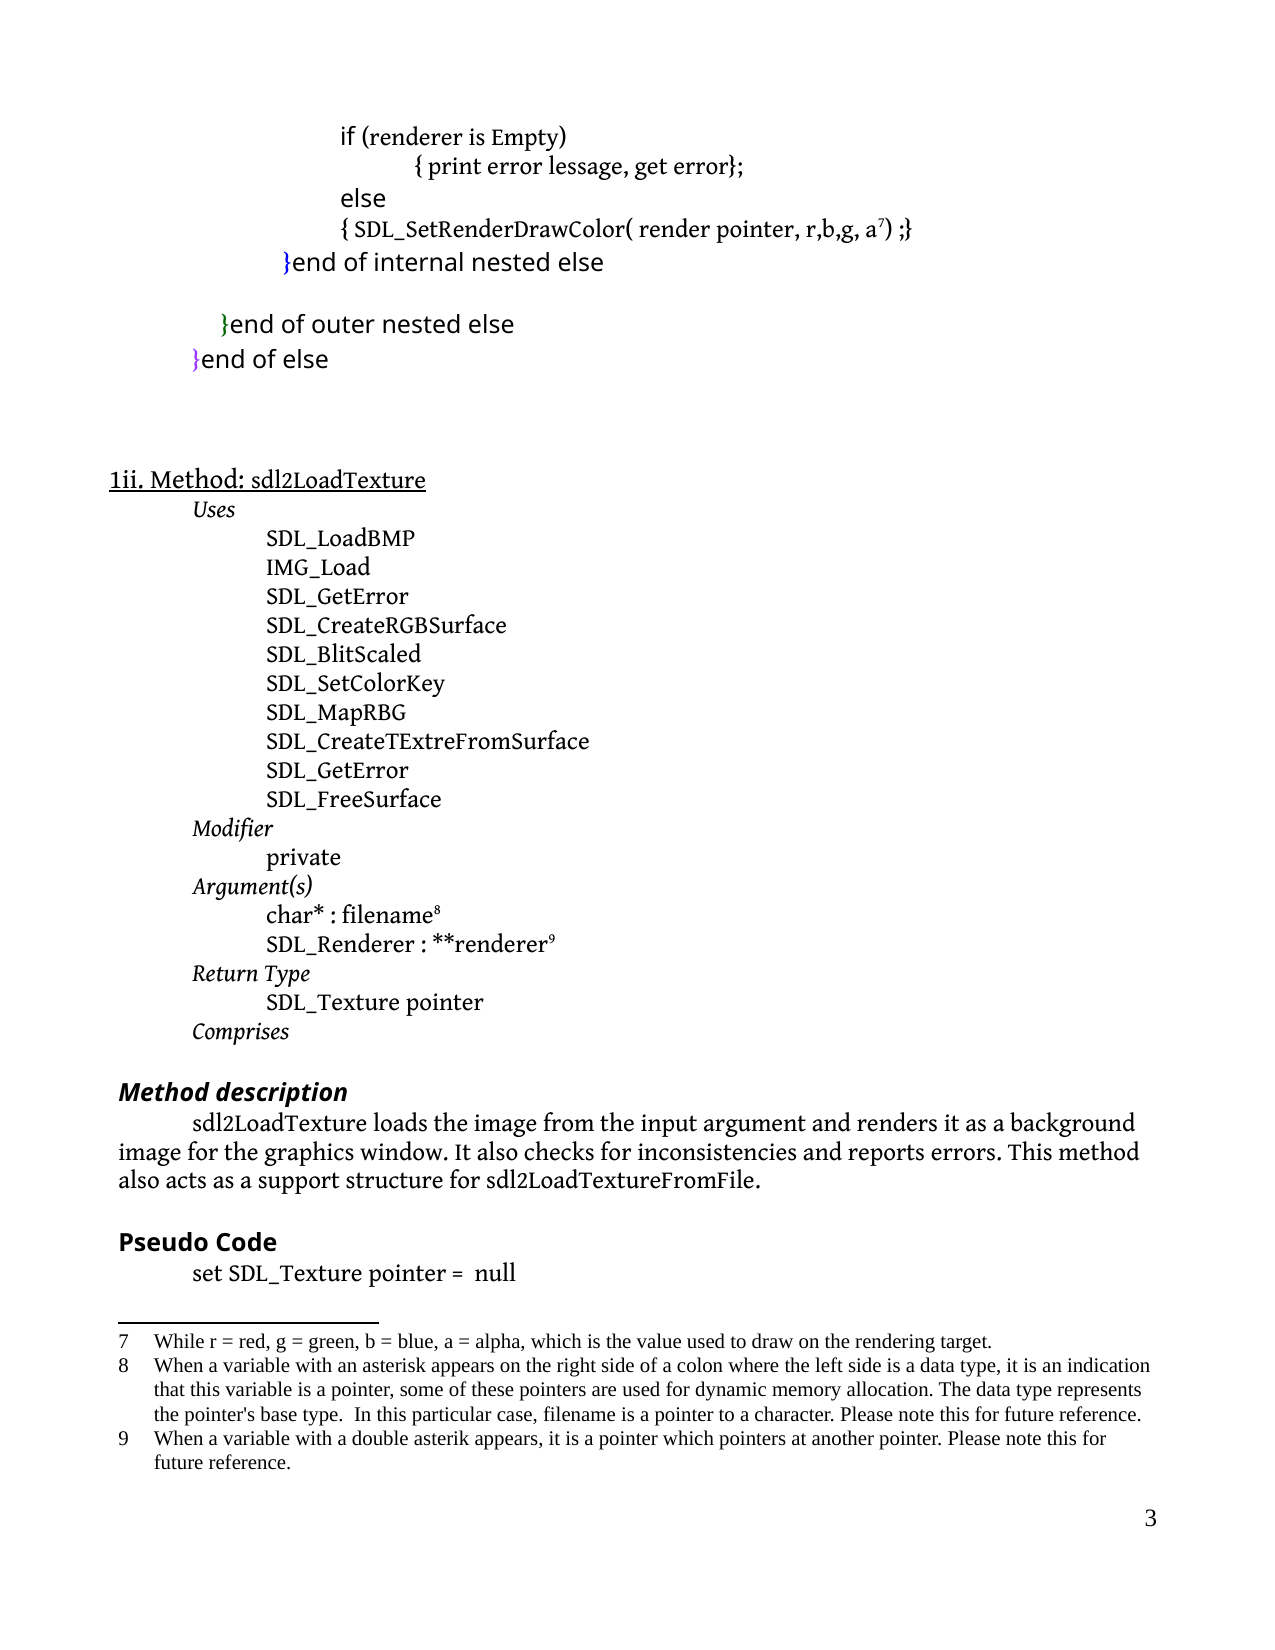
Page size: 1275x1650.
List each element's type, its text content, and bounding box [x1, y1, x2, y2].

text private [118, 843, 1157, 872]
text Pseudo Code [118, 1225, 1157, 1259]
text SDL_GetError [118, 583, 1157, 612]
text SDL_MapRBG [118, 699, 1157, 728]
text { SDL_SetRenderDrawColor( render pointer, r,b,g, a) ;} [118, 215, 1157, 244]
text SDL_Renderer : **renderer [118, 930, 1157, 959]
text SDL_SetColorKey [118, 670, 1157, 699]
text SDL_Texture pointer [118, 988, 1157, 1017]
text When a variable with an asterisk appears on the right side of a colon where the left side is a data type, it is an indication that this variable is a pointer, some of these pointers are used for dynamic memory allocation. The data type represents the pointer's base type. In this particular case, filename is a pointer to a character. Please note this for future reference. [118, 1353, 1157, 1426]
text While r = red, g = green, b = blue, a = alpha, which is the value used to draw on the rendering target. [118, 1329, 1157, 1353]
text SDL_GetError [118, 757, 1157, 786]
text Return Type [118, 959, 1157, 988]
text Argument(s) [118, 872, 1157, 901]
text }end of else [118, 341, 1157, 375]
text SDL_CreateTExtreFromSurface [118, 728, 1157, 757]
text set SDL_Texture pointer = null [118, 1259, 1157, 1288]
text { print error lessage, get error}; [118, 152, 1157, 181]
text sdl2LoadTexture loads the image from the input argument and renders it as a background image for the graphics window. It also checks for inconsistencies and reports errors. This method also acts as a support structure for sdl2LoadTextureFromFile. [118, 1109, 1157, 1196]
text char* : filename [118, 901, 1157, 930]
text SDL_FreeSurface [118, 786, 1157, 814]
text SDL_BlitScaled [118, 641, 1157, 670]
text if (renderer is Empty) [118, 118, 1157, 152]
text Comprises [118, 1017, 1157, 1046]
text Method description [118, 1075, 1157, 1109]
text When a variable with a double asterik appears, it is a pointer which pointers at another pointer. Please note this for future reference. [118, 1426, 1157, 1474]
text }end of internal nested else [118, 244, 1157, 278]
text Modifier [118, 814, 1157, 843]
text SDL_LoadBMP [118, 525, 1157, 554]
text 1ii. Method: sdl2LoadTexture [109, 464, 1157, 496]
text Uses [118, 496, 1157, 525]
text SDL_CreateRGBSurface [118, 612, 1157, 641]
text IMG_Load [118, 554, 1157, 583]
text else [118, 181, 1157, 215]
text }end of outer nested else [118, 307, 1157, 341]
